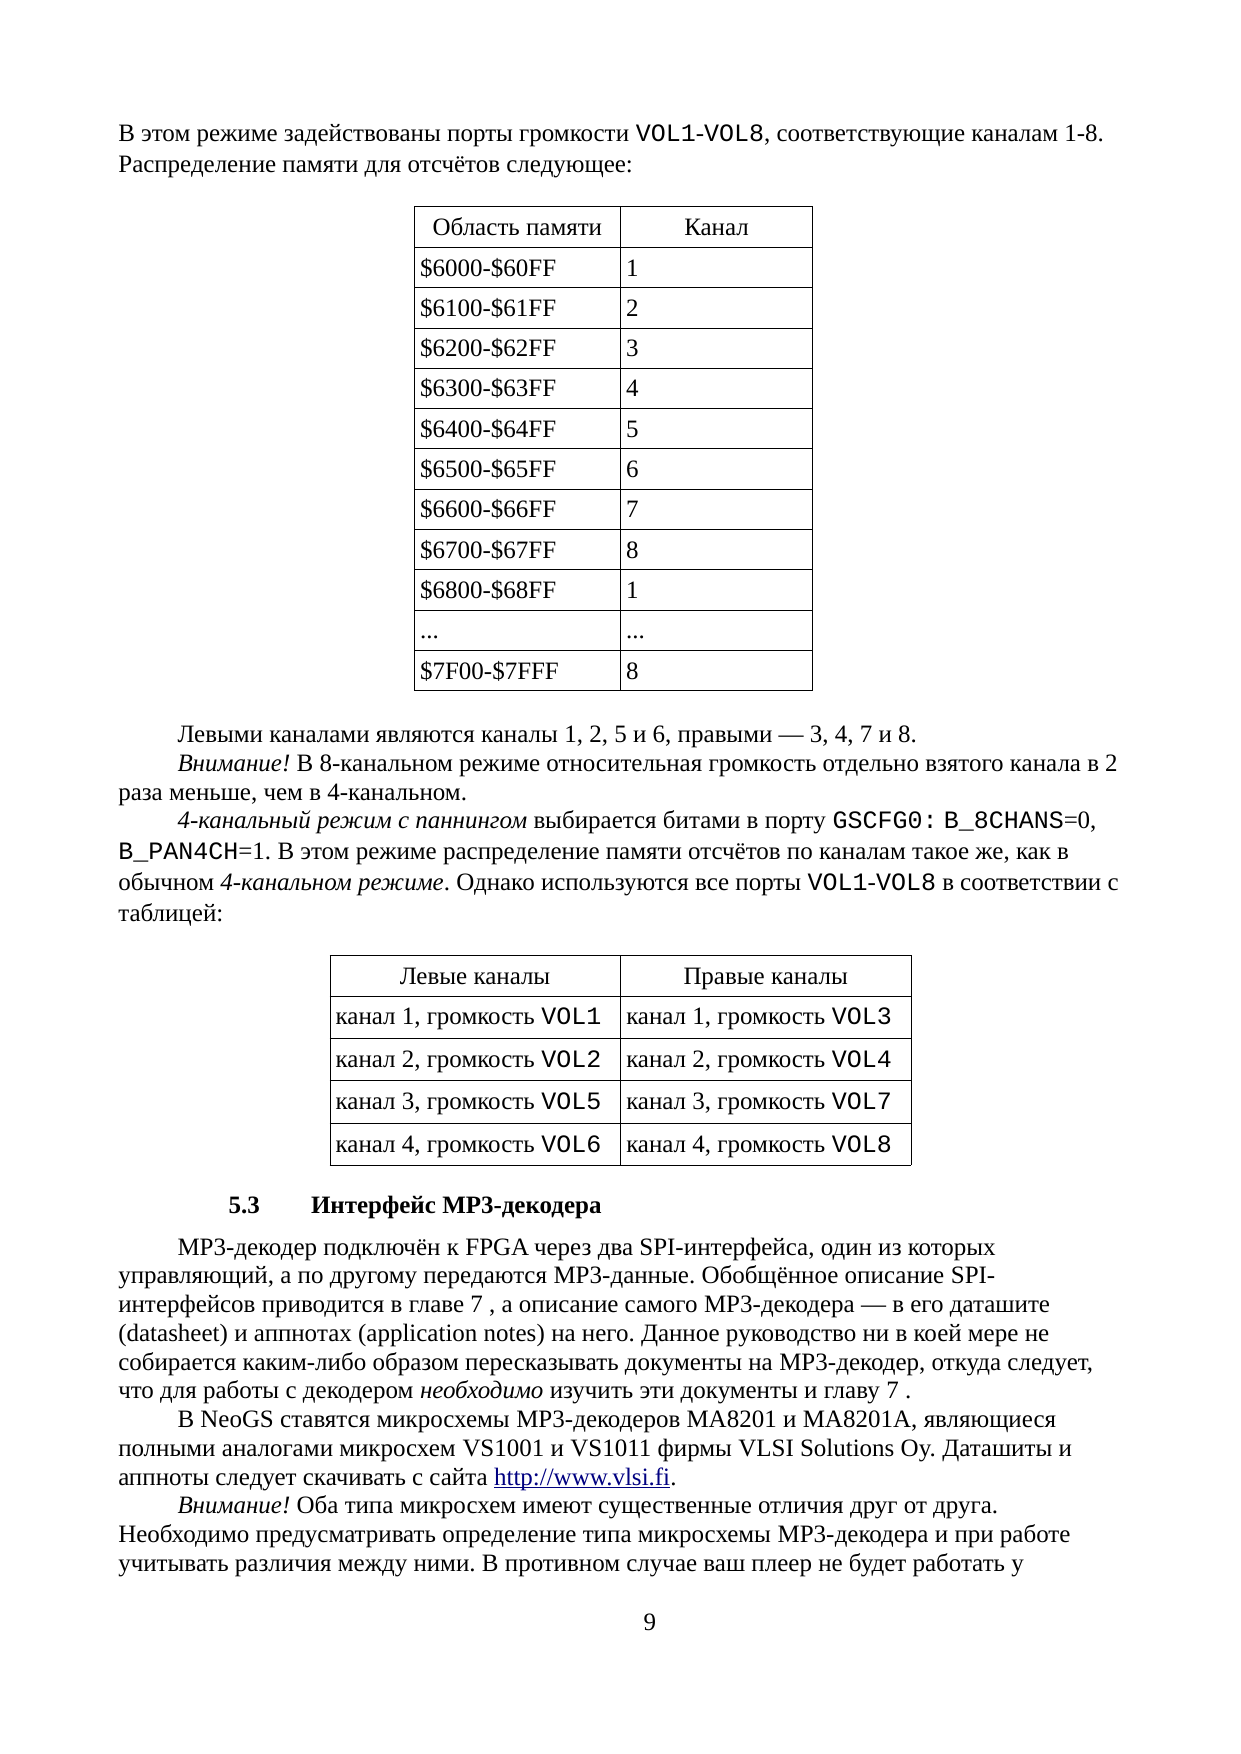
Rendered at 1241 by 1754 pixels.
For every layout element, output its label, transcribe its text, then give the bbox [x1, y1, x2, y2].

text В NeoGS ставятся микросхемы MP3-декодеров MA8201 и MA8201A, являющиеся полными аналогами микросхем VS1001 и VS1011 фирмы VLSI Solutions Oy. Даташиты и аппноты следует скачивать с сайта http://www.vlsi.fi. [118, 1404, 1122, 1490]
text 4-канальный режим с паннингом выбирается битами в порту GSCFG0: B_8CHANS=0, B_PAN4CH=1. В этом режиме распределение памяти отсчётов по каналам такое же, как в обычном 4-канальном режиме. Однако используются все порты VOL1-VOL8 в соответствии с таблицей: [118, 805, 1122, 927]
table_cell канал 2, громкость VOL4 [621, 1039, 911, 1080]
text Внимание! В 8-канальном режиме относительная громкость отдельно взятого канала в 2 раза меньше, чем в 4-канальном. [118, 748, 1122, 805]
table_cell 3 [621, 329, 812, 368]
table_header Левые каналы [331, 956, 620, 996]
table_cell 5 [621, 409, 812, 448]
table_cell 6 [621, 449, 812, 489]
table_cell 1 [621, 248, 812, 287]
table_cell 8 [621, 530, 812, 569]
table_cell канал 1, громкость VOL3 [621, 997, 911, 1038]
table_cell канал 4, громкость VOL6 [331, 1124, 620, 1165]
table_cell $6700-$67FF [415, 530, 620, 569]
table_cell ... [415, 611, 620, 650]
table_cell канал 1, громкость VOL1 [331, 997, 620, 1038]
table_cell 1 [621, 570, 812, 609]
table_cell 4 [621, 369, 812, 408]
text Левыми каналами являются каналы 1, 2, 5 и 6, правыми — 3, 4, 7 и 8. [118, 719, 1122, 748]
table_cell 7 [621, 490, 812, 529]
table_cell канал 4, громкость VOL8 [621, 1124, 911, 1165]
table_cell $6300-$63FF [415, 369, 620, 408]
table_cell $6500-$65FF [415, 449, 620, 489]
table_cell $6200-$62FF [415, 329, 620, 368]
text Внимание! Оба типа микросхем имеют существенные отличия друг от друга. Необходимо предусматривать определение типа микросхемы MP3-декодера и при работе учитывать различия между ними. В противном случае ваш плеер не будет работать у [118, 1490, 1122, 1577]
text В этом режиме задействованы порты громкости VOL1-VOL8, соответствующие каналам 1-8. Распределение памяти для отсчётов следующее: [118, 118, 1122, 178]
table_cell ... [621, 611, 812, 650]
table_cell $6800-$68FF [415, 570, 620, 609]
table_cell $6400-$64FF [415, 409, 620, 448]
subtitle Интерфейс MP3-декодера [163, 1190, 1122, 1219]
table_cell канал 3, громкость VOL5 [331, 1081, 620, 1123]
text MP3-декодер подключён к FPGA через два SPI-интерфейса, один из которых управляющий, а по другому передаются MP3-данные. Обобщённое описание SPI-интерфейсов приводится в главе 7 , а описание самого MP3-декодера — в его даташите (datasheet) и аппнотах (application notes) на него. Данное руководство ни в коей мере не собирается каким-либо образом пересказывать документы на MP3-декодер, откуда следует, что для работы с декодером необходимо изучить эти документы и главу 7 . [118, 1232, 1122, 1404]
table_header Канал [621, 207, 812, 247]
table_header Область памяти [415, 207, 620, 247]
table_cell $6600-$66FF [415, 490, 620, 529]
table_header Правые каналы [621, 956, 911, 996]
table_cell 8 [621, 651, 812, 690]
table_cell 2 [621, 288, 812, 327]
table_cell канал 3, громкость VOL7 [621, 1081, 911, 1123]
table_cell канал 2, громкость VOL2 [331, 1039, 620, 1080]
table_cell $6000-$60FF [415, 248, 620, 287]
table_cell $7F00-$7FFF [415, 651, 620, 690]
table_cell $6100-$61FF [415, 288, 620, 327]
